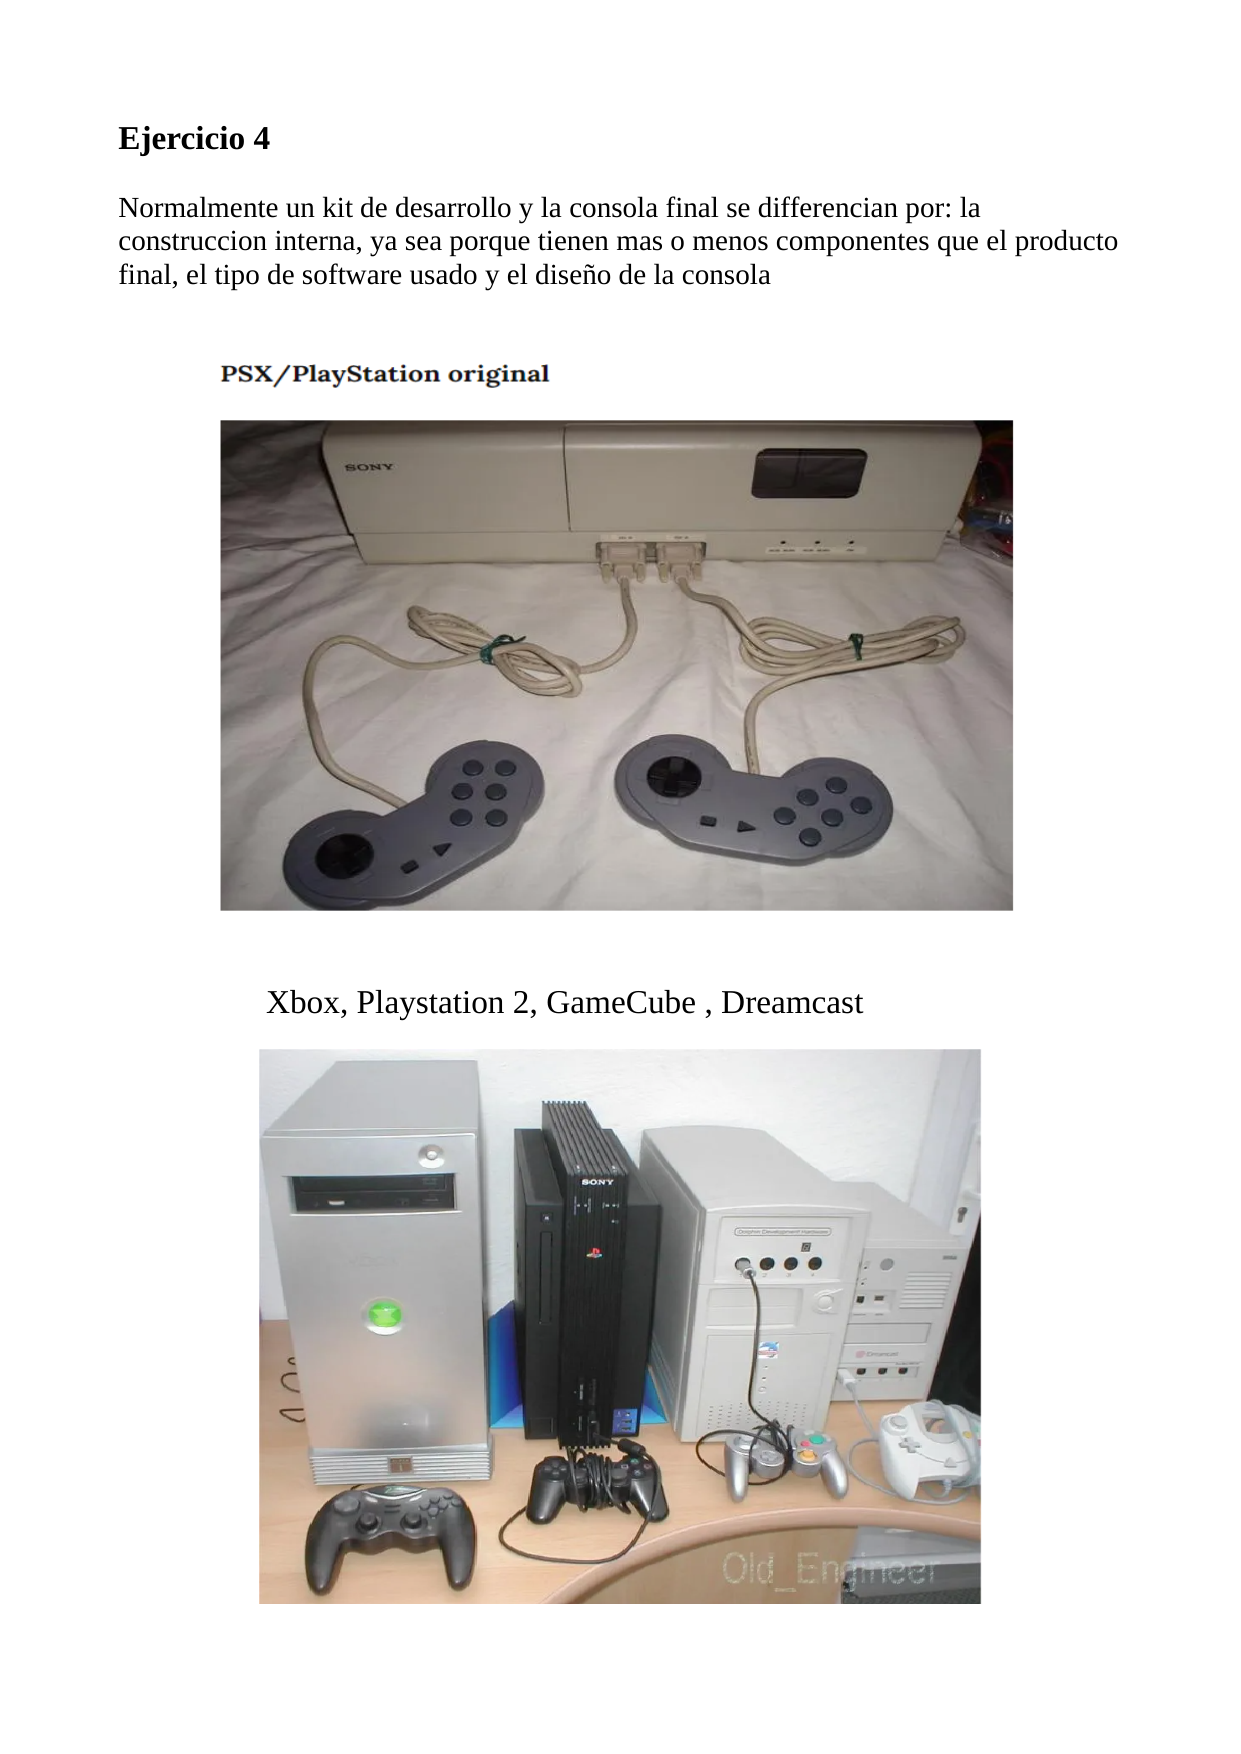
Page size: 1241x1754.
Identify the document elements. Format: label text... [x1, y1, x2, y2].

picture [259, 1049, 982, 1604]
text Xbox, Playstation 2, GameCube , Dreamcast [118, 983, 1122, 1021]
picture [212, 357, 1028, 926]
text Normalmente un kit de desarrollo y la consola final se differencian por: la construccion interna, ya sea porque tienen mas o menos componentes que el producto final, el tipo de software usado y el diseño de la consola [118, 190, 1122, 291]
text Ejercicio 4 [118, 118, 1122, 156]
